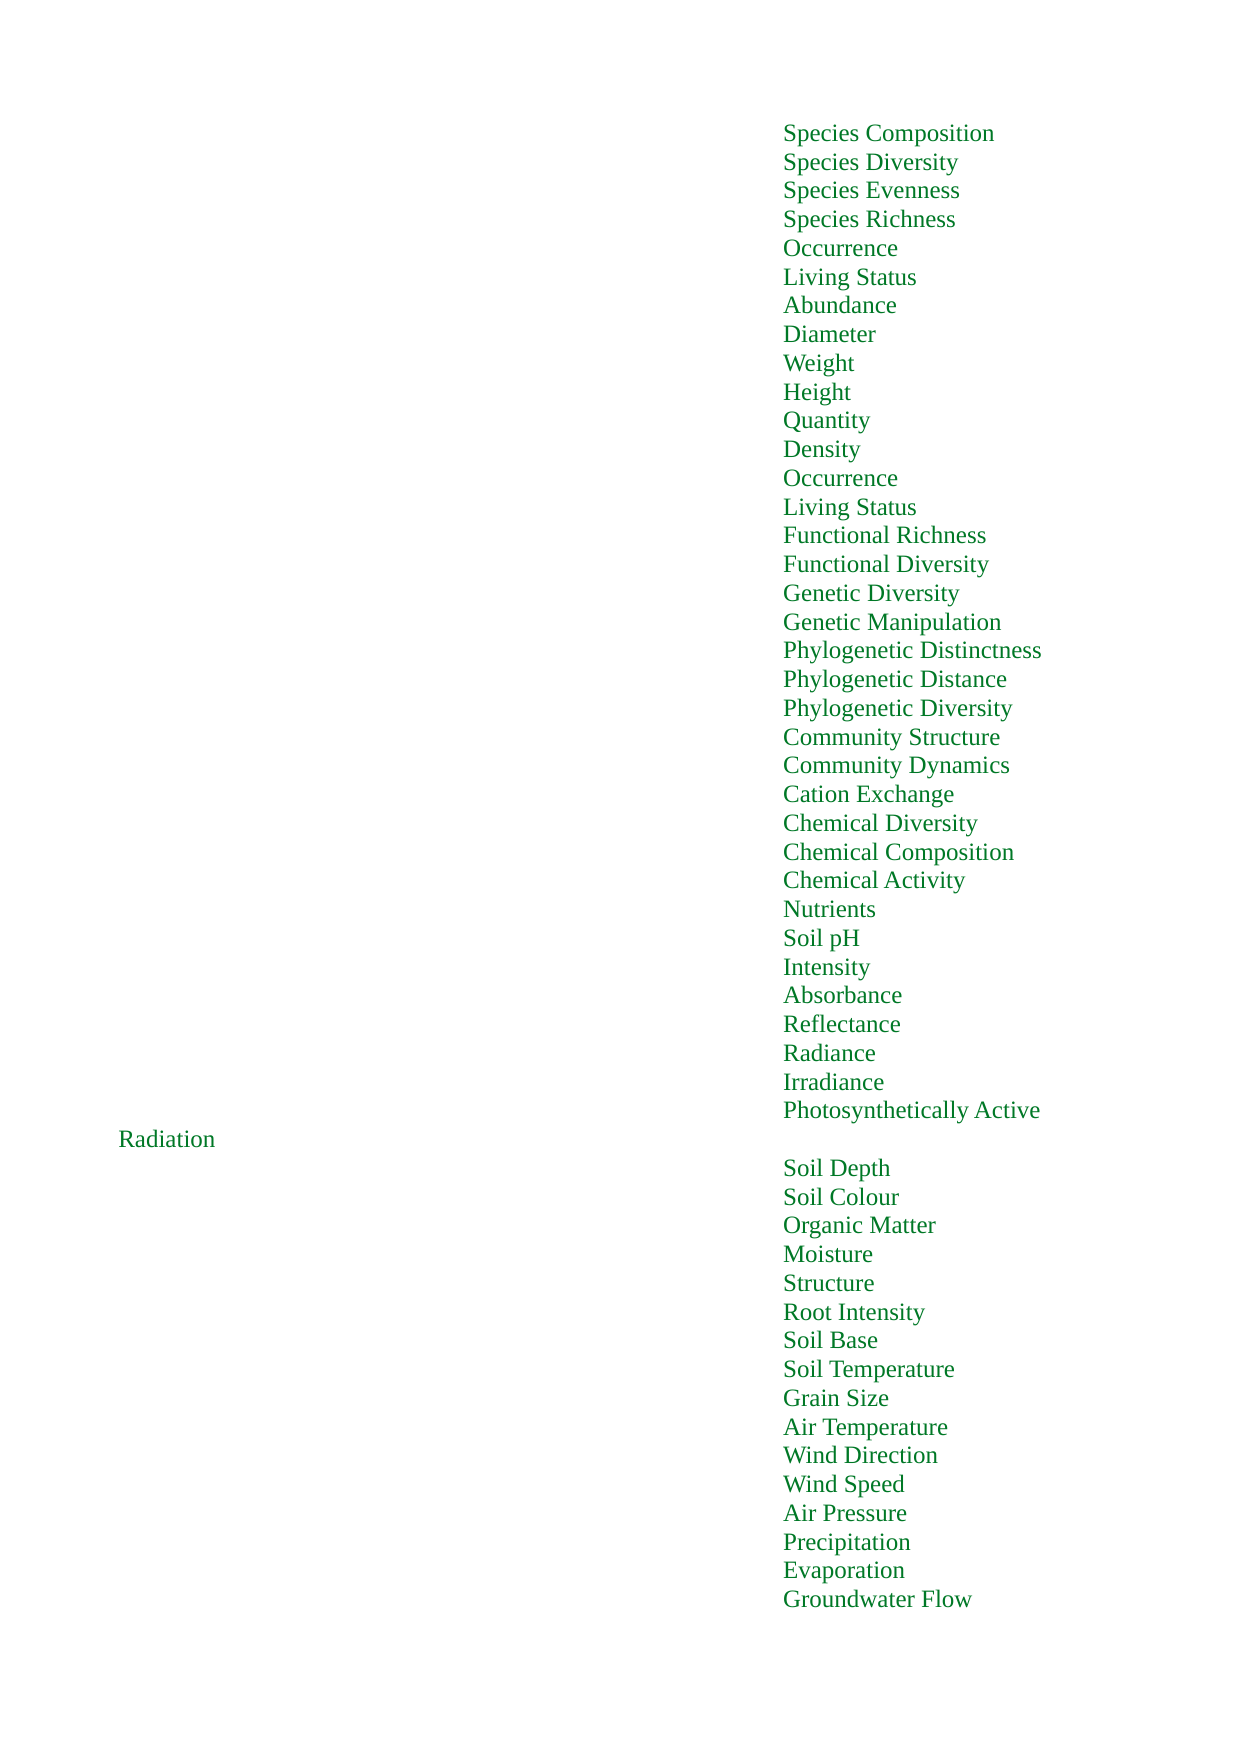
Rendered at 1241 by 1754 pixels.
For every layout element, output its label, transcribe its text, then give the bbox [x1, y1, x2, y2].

text Species Evenness [118, 176, 1122, 204]
text Density [118, 434, 1122, 463]
text Air Pressure [118, 1498, 1122, 1527]
text Root Intensity [118, 1297, 1122, 1326]
text Phylogenetic Distance [118, 664, 1122, 693]
text Photosynthetically Active Radiation [118, 1096, 1122, 1153]
text Wind Speed [118, 1469, 1122, 1498]
text Phylogenetic Diversity [118, 693, 1122, 722]
text Functional Diversity [118, 549, 1122, 578]
text Occurrence [118, 233, 1122, 262]
text Weight [118, 348, 1122, 377]
text Phylogenetic Distinctness [118, 636, 1122, 664]
text Living Status [118, 262, 1122, 291]
text Moisture [118, 1239, 1122, 1268]
text Soil Depth [118, 1153, 1122, 1182]
text Wind Direction [118, 1441, 1122, 1469]
text Cation Exchange [118, 779, 1122, 808]
text Genetic Diversity [118, 578, 1122, 607]
text Nutrients [118, 894, 1122, 923]
text Soil Temperature [118, 1354, 1122, 1383]
text Chemical Composition [118, 837, 1122, 866]
text Reflectance [118, 1009, 1122, 1038]
text Quantity [118, 406, 1122, 434]
text Chemical Activity [118, 866, 1122, 894]
text Radiance [118, 1038, 1122, 1067]
text Irradiance [118, 1067, 1122, 1096]
text Structure [118, 1268, 1122, 1297]
text Groundwater Flow [118, 1584, 1122, 1613]
text Genetic Manipulation [118, 607, 1122, 636]
text Living Status [118, 492, 1122, 521]
text Community Dynamics [118, 751, 1122, 779]
text Absorbance [118, 981, 1122, 1009]
text Abundance [118, 291, 1122, 319]
text Intensity [118, 952, 1122, 981]
text Functional Richness [118, 521, 1122, 549]
text Species Richness [118, 204, 1122, 233]
text Air Temperature [118, 1412, 1122, 1441]
text Soil Colour [118, 1182, 1122, 1211]
text Species Diversity [118, 147, 1122, 176]
text Chemical Diversity [118, 808, 1122, 837]
text Height [118, 377, 1122, 406]
text Organic Matter [118, 1211, 1122, 1239]
text Soil Base [118, 1326, 1122, 1354]
text Community Structure [118, 722, 1122, 751]
text Species Composition [118, 118, 1122, 147]
text Diameter [118, 319, 1122, 348]
text Evaporation [118, 1556, 1122, 1584]
text Grain Size [118, 1383, 1122, 1412]
text Soil pH [118, 923, 1122, 952]
text Occurrence [118, 463, 1122, 492]
text Precipitation [118, 1527, 1122, 1556]
